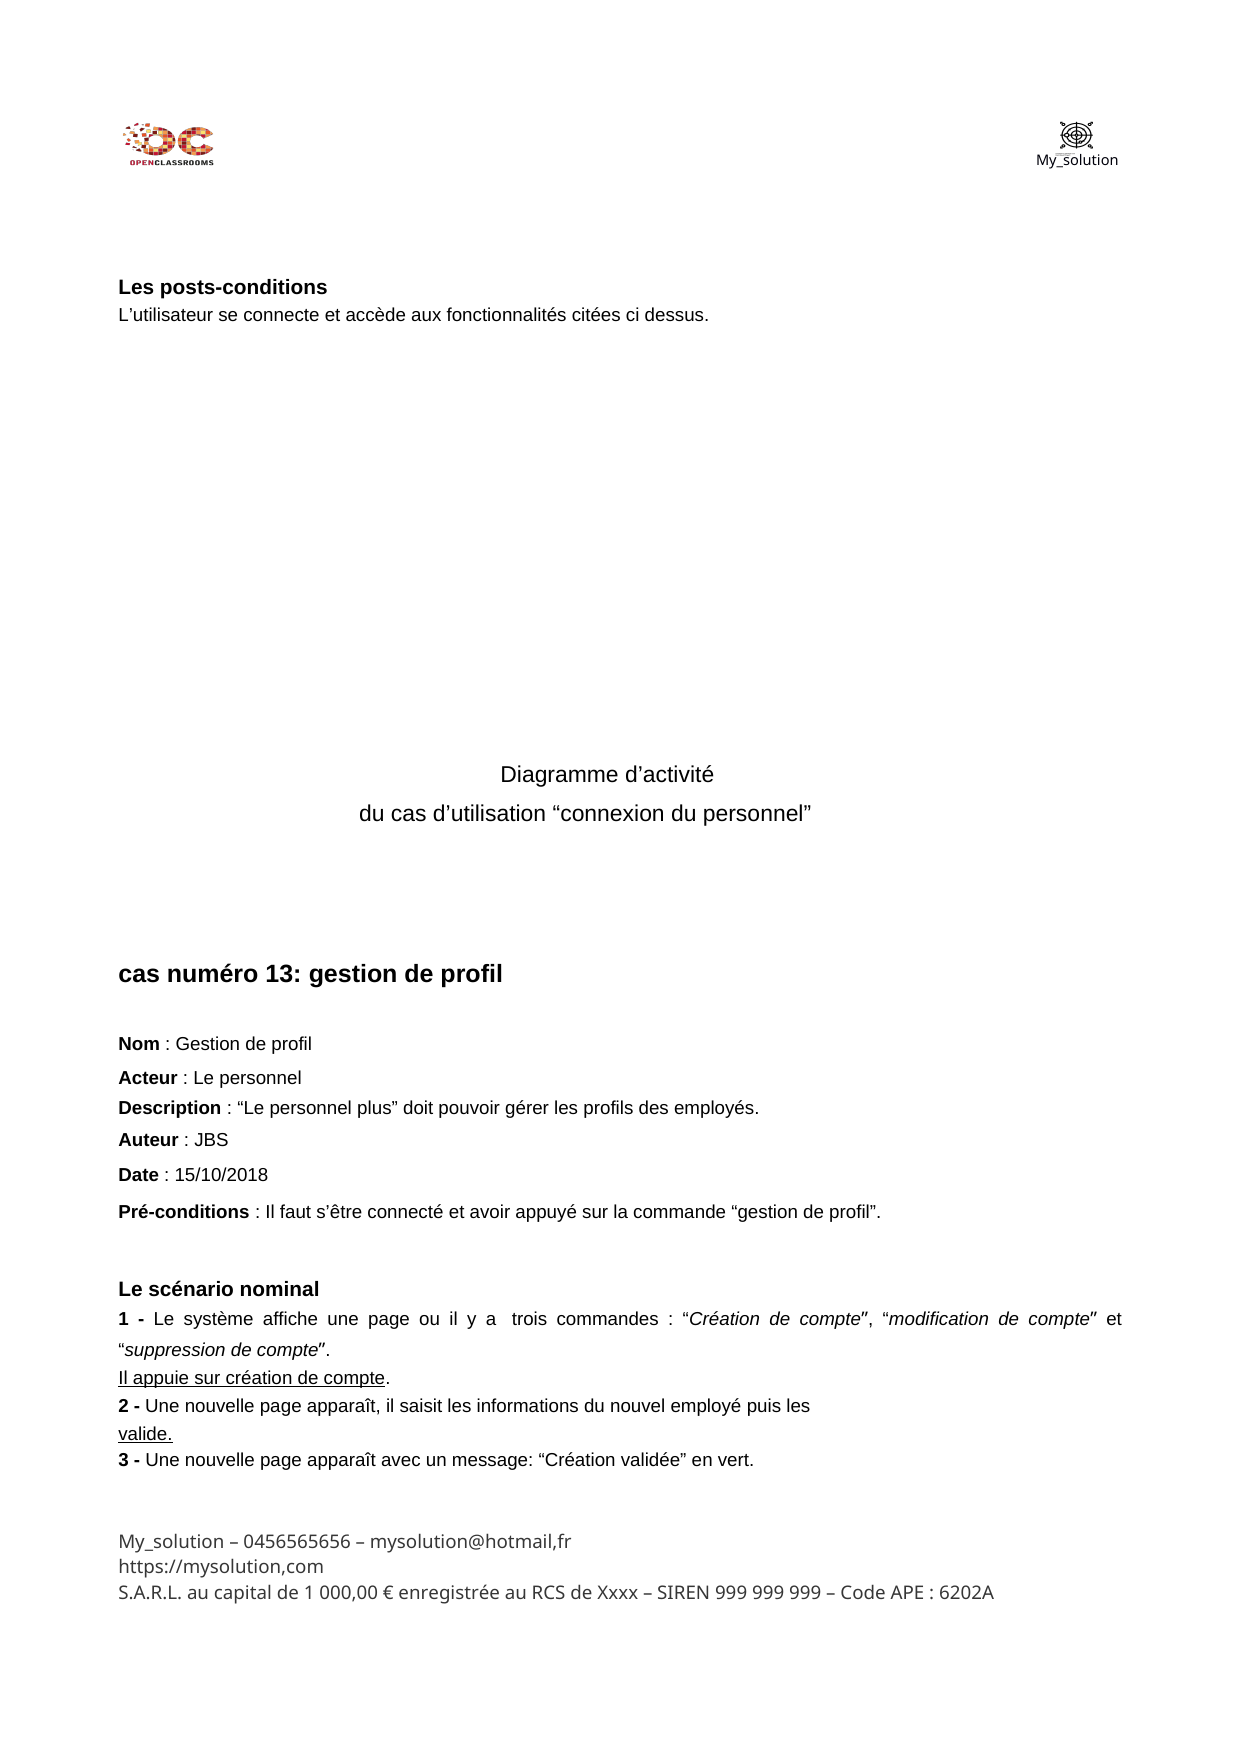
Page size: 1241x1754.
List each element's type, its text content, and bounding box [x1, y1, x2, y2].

text Nom : Gestion de profil [118, 1033, 1122, 1054]
text Diagramme d’activité [118, 761, 1122, 788]
text Les posts-conditions [118, 275, 1122, 299]
text 1 - Le système affiche une page ou il y a trois commandes : “Création de compte”, “modification de compte” et “suppression de compte”. [118, 1306, 1122, 1362]
text Acteur : Le personnel [118, 1067, 1122, 1088]
picture [119, 118, 217, 170]
text Il appuie sur création de compte. [118, 1367, 1122, 1388]
text Date : 15/10/2018 [118, 1161, 1122, 1187]
text L’utilisateur se connecte et accède aux fonctionnalités citées ci dessus. [118, 304, 1122, 325]
picture [1052, 118, 1101, 158]
text Auteur : JBS [118, 1126, 1122, 1152]
text 3 - Une nouvelle page apparaît avec un message: “Création validée” en vert. [118, 1449, 1122, 1471]
text valide. [118, 1423, 1122, 1445]
text 2 - Une nouvelle page apparaît, il saisit les informations du nouvel employé puis les [118, 1393, 1122, 1418]
text Pré-conditions : Il faut s’être connecté et avoir appuyé sur la commande “gestion de profil”. [118, 1197, 1122, 1225]
text cas numéro 13: gestion de profil [118, 958, 1122, 989]
text du cas d’utilisation “connexion du personnel” [118, 800, 1122, 827]
text Le scénario nominal [118, 1277, 1122, 1301]
text Description : “Le personnel plus” doit pouvoir gérer les profils des employés. [118, 1097, 1122, 1118]
